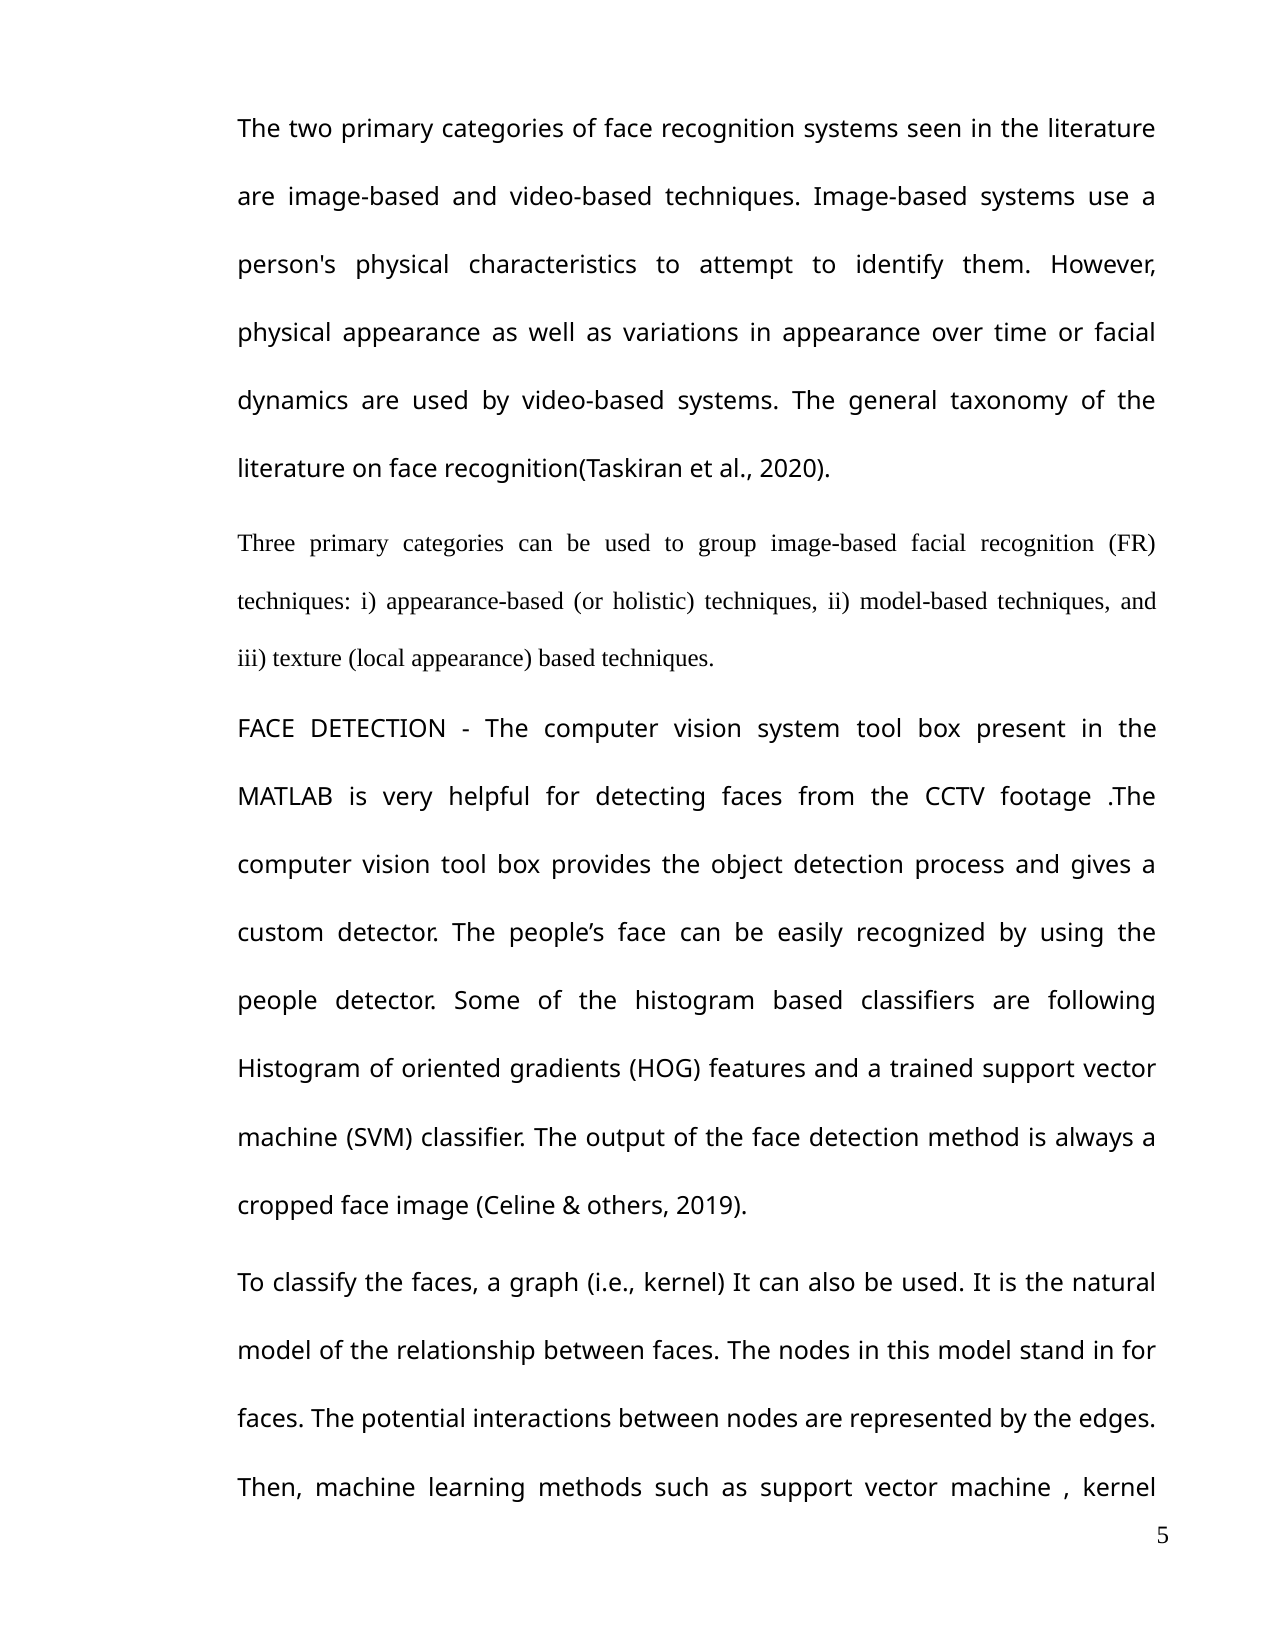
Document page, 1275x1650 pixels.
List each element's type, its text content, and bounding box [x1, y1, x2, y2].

list The two primary categories of face recognition systems seen in the literature are image-based and video-based techniques. Image-based systems use a person's physical characteristics to attempt to identify them. However, physical appearance as well as variations in appearance over time or facial dynamics are used by video-based systems. The general taxonomy of the literature on face recognition(Taskiran et al., 2020). [237, 110, 1157, 485]
list To classify the faces, a graph (i.e., kernel) It can also be used. It is the natural model of the relationship between faces. The nodes in this model stand in for faces. The potential interactions between nodes are represented by the edges. Then, machine learning methods such as support vector machine , kernel [237, 1265, 1157, 1503]
list FACE DETECTION - The computer vision system tool box present in the MATLAB is very helpful for detecting faces from the CCTV footage .The computer vision tool box provides the object detection process and gives a custom detector. The people’s face can be easily recognized by using the people detector. Some of the histogram based classifiers are following Histogram of oriented gradients (HOG) features and a trained support vector machine (SVM) classifier. The output of the face detection method is always a cropped face image (Celine & others, 2019). [237, 710, 1157, 1221]
list Three primary categories can be used to group image-based facial recognition (FR) techniques: i) appearance-based (or holistic) techniques, ii) model-based techniques, and iii) texture (local appearance) based techniques. [237, 528, 1157, 672]
